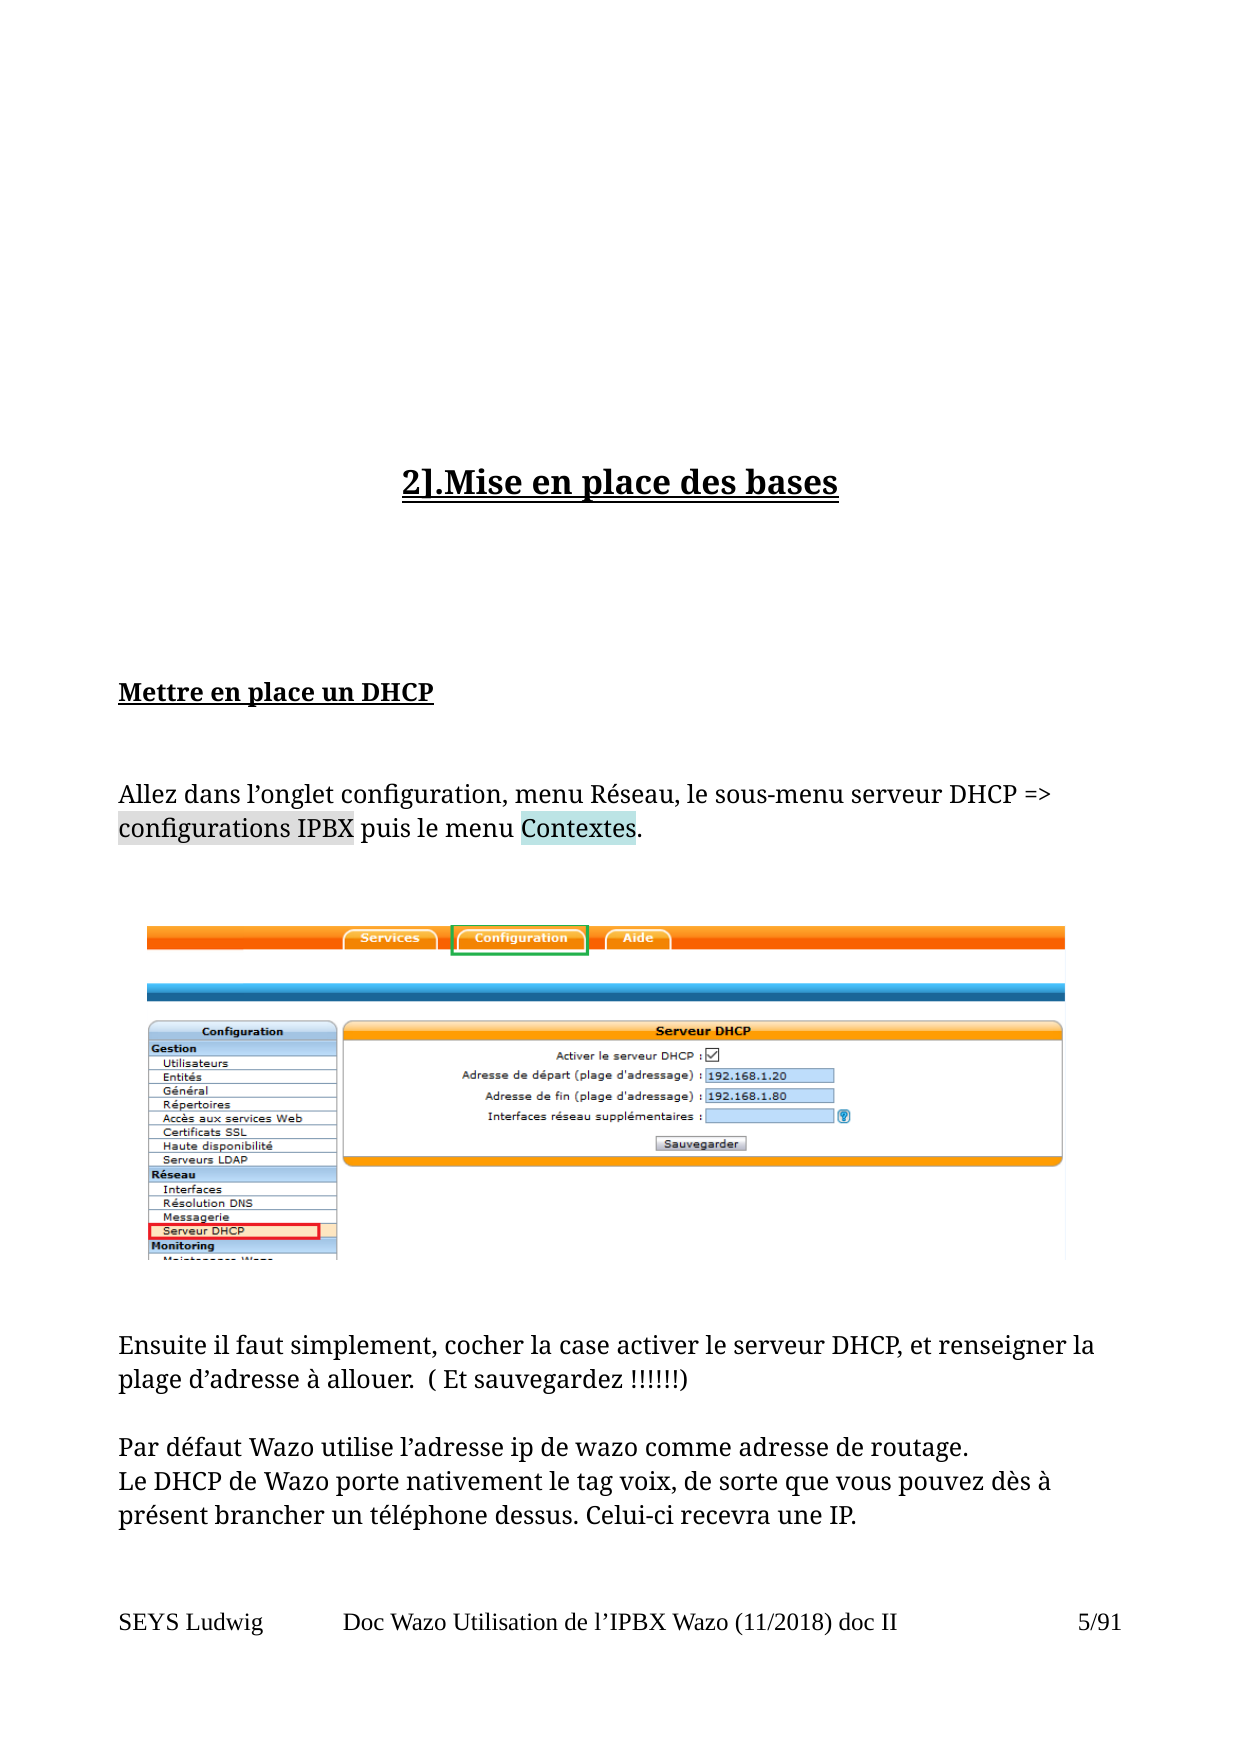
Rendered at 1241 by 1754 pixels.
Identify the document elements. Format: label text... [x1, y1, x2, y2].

text Allez dans l’onglet configuration, menu Réseau, le sous-menu serveur DHCP => configurations IPBX puis le menu Contextes. [118, 777, 1122, 845]
text Ensuite il faut simplement, cocher la case activer le serveur DHCP, et renseigner la plage d’adresse à allouer. ( Et sauvegardez !!!!!!) [118, 1327, 1122, 1396]
picture [147, 925, 1066, 1260]
text Par défaut Wazo utilise l’adresse ip de wazo comme adresse de routage. [118, 1429, 1122, 1464]
text Mettre en place un DHCP [118, 674, 1122, 708]
text Le DHCP de Wazo porte nativement le tag voix, de sorte que vous pouvez dès à présent brancher un téléphone dessus. Celui-ci recevra une IP. [118, 1464, 1122, 1532]
text 2].Mise en place des bases [118, 459, 1122, 504]
